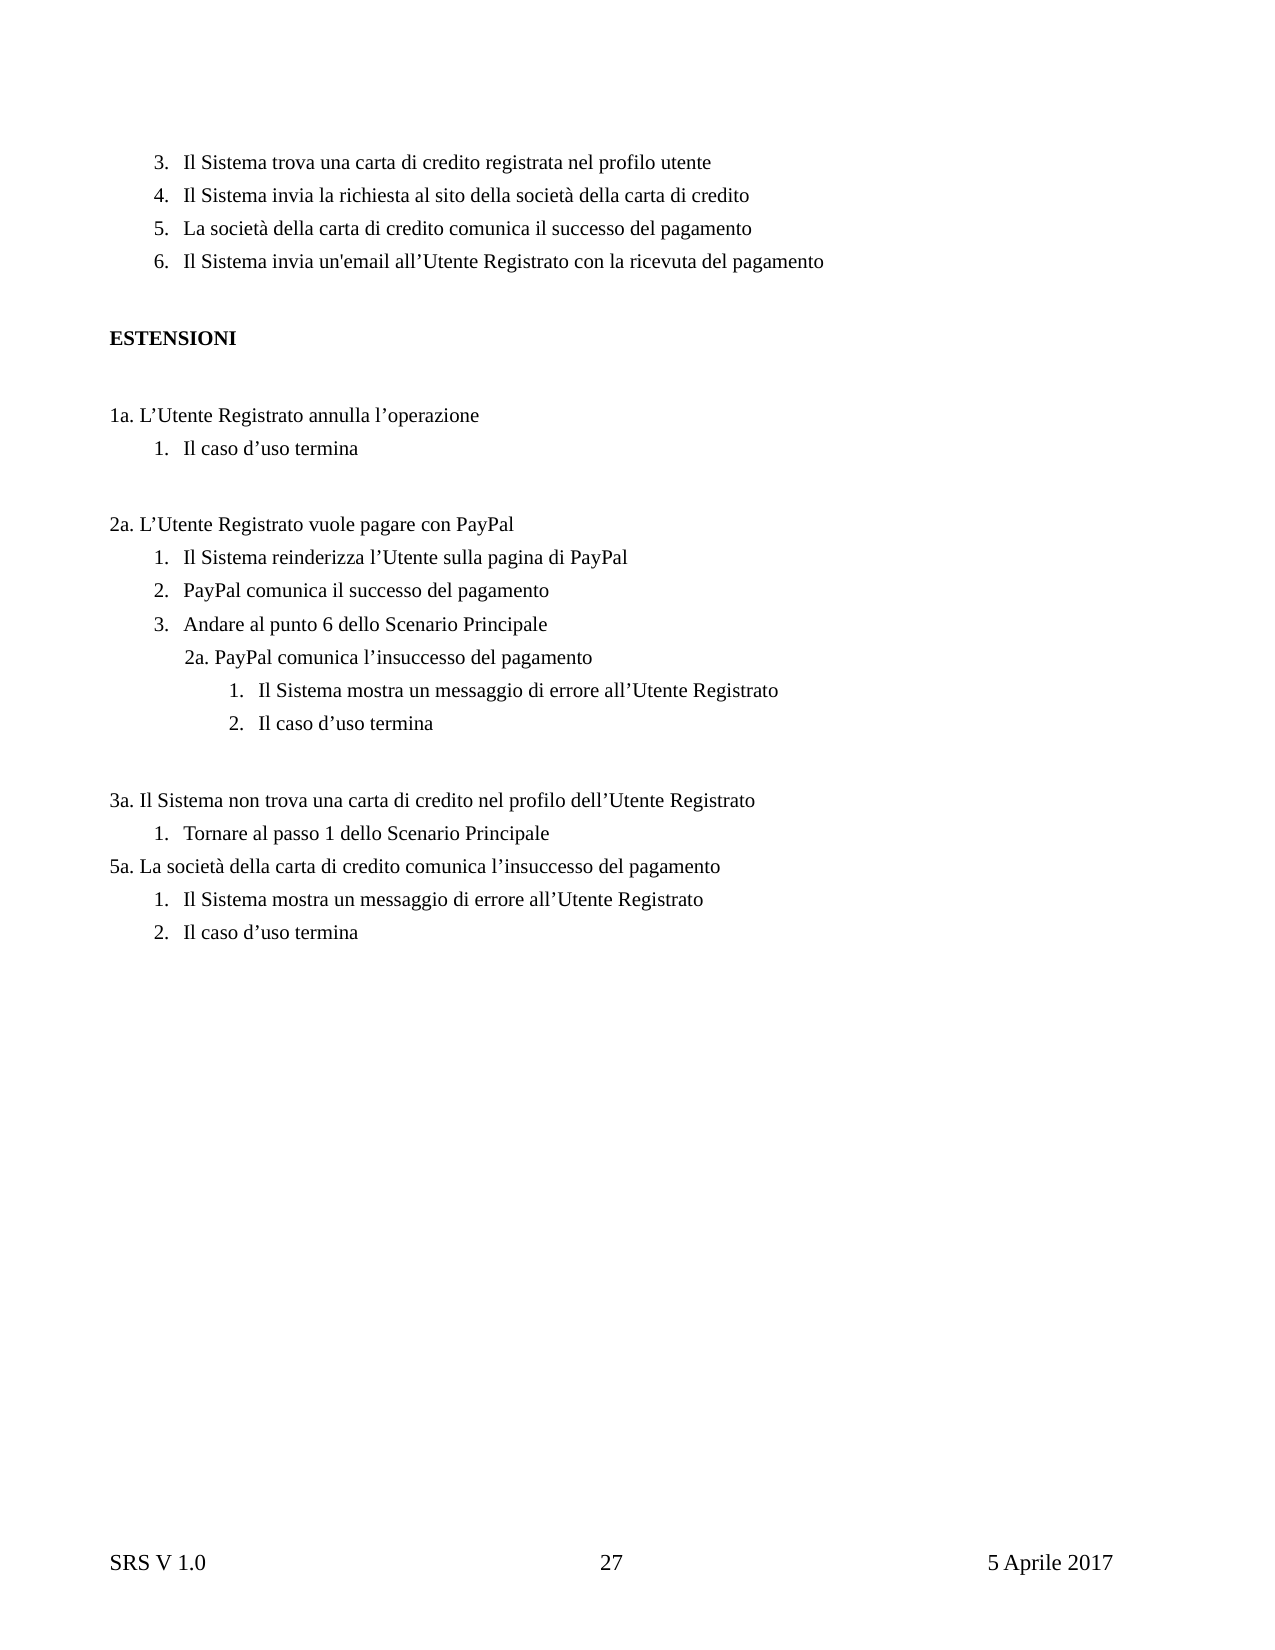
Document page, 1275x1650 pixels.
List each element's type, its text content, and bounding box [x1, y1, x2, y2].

list La società della carta di credito comunica il successo del pagamento [153, 216, 1162, 240]
list Il caso d’uso termina [153, 436, 1162, 460]
text 5a. La società della carta di credito comunica l’insuccesso del pagamento [109, 854, 1162, 878]
list Il Sistema reinderizza l’Utente sulla pagina di PayPal [153, 545, 1162, 569]
list PayPal comunica il successo del pagamento [153, 578, 1162, 602]
list Il caso d’uso termina [153, 920, 1162, 944]
list Il Sistema trova una carta di credito registrata nel profilo utente [153, 150, 1162, 174]
text 1a. L’Utente Registrato annulla l’operazione [109, 402, 1162, 427]
text 3a. Il Sistema non trova una carta di credito nel profilo dell’Utente Registrato [109, 787, 1162, 812]
list Il Sistema invia la richiesta al sito della società della carta di credito [153, 183, 1162, 207]
list Il caso d’uso termina [228, 711, 1162, 735]
list Il Sistema mostra un messaggio di errore all’Utente Registrato [228, 678, 1162, 702]
list Andare al punto 6 dello Scenario Principale [153, 612, 1162, 636]
text ESTENSIONI [109, 326, 1162, 350]
text 2a. PayPal comunica l’insuccesso del pagamento [109, 645, 1162, 669]
list Tornare al passo 1 dello Scenario Principale [153, 821, 1162, 845]
list Il Sistema invia un'email all’Utente Registrato con la ricevuta del pagamento [153, 249, 1162, 273]
list Il Sistema mostra un messaggio di errore all’Utente Registrato [153, 887, 1162, 911]
text 2a. L’Utente Registrato vuole pagare con PayPal [109, 512, 1162, 536]
